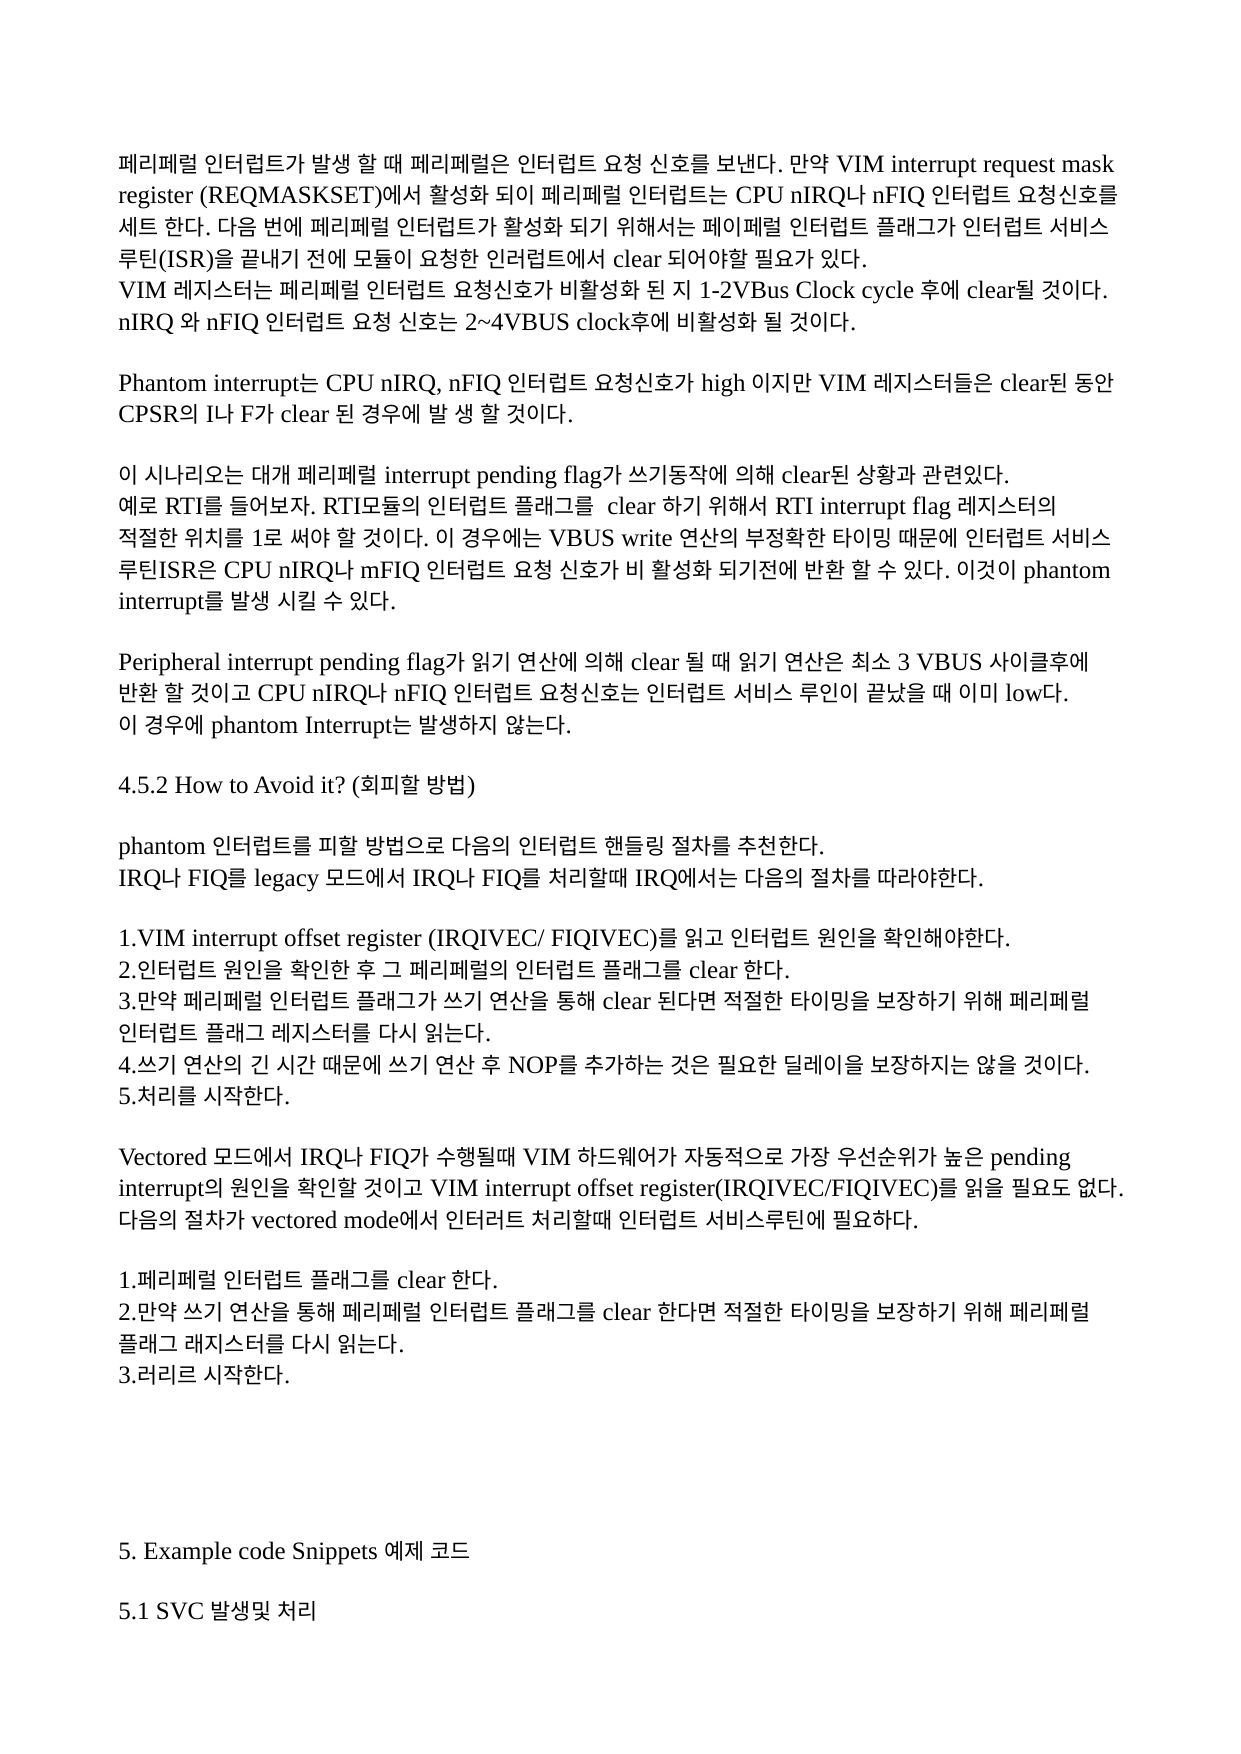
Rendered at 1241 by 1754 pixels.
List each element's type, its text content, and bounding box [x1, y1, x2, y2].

text 페리페럴 인터럽트가 발생 할 때 페리페럴은 인터럽트 요청 신호를 보낸다. 만약 VIM interrupt request mask register (REQMASKSET)에서 활성화 되이 페리페럴 인터럽트는 CPU nIRQ나 nFIQ 인터럽트 요청신호를 세트 한다. 다음 번에 페리페럴 인터럽트가 활성화 되기 위해서는 페이페럴 인터럽트 플래그가 인터럽트 서비스 루틴(ISR)을 끝내기 전에 모듈이 요청한 인러럽트에서 clear 되어야할 필요가 있다. [118, 147, 1122, 273]
text IRQ나 FIQ를 legacy 모드에서 IRQ나 FIQ를 처리할때 IRQ에서는 다음의 절차를 따라야한다. [118, 861, 1122, 892]
text 3.러리르 시작한다. [118, 1358, 1122, 1390]
text 예로 RTI를 들어보자. RTI모듈의 인터럽트 플래그를 clear 하기 위해서 RTI interrupt flag 레지스터의 적절한 위치를 1로 써야 할 것이다. 이 경우에는 VBUS write 연산의 부정확한 타이밍 때문에 인터럽트 서비스 루틴ISR은 CPU nIRQ나 mFIQ 인터럽트 요청 신호가 비 활성화 되기전에 반환 할 수 있다. 이것이 phantom interrupt를 발생 시킬 수 있다. [118, 489, 1122, 616]
text 5.1 SVC 발생및 처리 [118, 1594, 1122, 1626]
text nIRQ 와 nFIQ 인터럽트 요청 신호는 2~4VBUS clock후에 비활성화 될 것이다. [118, 305, 1122, 337]
text 5. Example code Snippets 예제 코드 [118, 1534, 1122, 1566]
text 4.5.2 How to Avoid it? (회피할 방법) [118, 768, 1122, 800]
text Phantom interrupt는 CPU nIRQ, nFIQ 인터럽트 요청신호가 high 이지만 VIM 레지스터들은 clear된 동안CPSR의 I나 F가 clear 된 경우에 발 생 할 것이다. [118, 366, 1122, 429]
text 2.인터럽트 원인을 확인한 후 그 페리페럴의 인터럽트 플래그를 clear 한다. [118, 953, 1122, 984]
text VIM 레지스터는 페리페럴 인터럽트 요청신호가 비활성화 된 지 1-2VBus Clock cycle 후에 clear될 것이다. [118, 273, 1122, 305]
text phantom 인터럽트를 피할 방법으로 다음의 인터럽트 핸들링 절차를 추천한다. [118, 829, 1122, 861]
text 5.처리를 시작한다. [118, 1079, 1122, 1111]
text Peripheral interrupt pending flag가 읽기 연산에 의해 clear 될 때 읽기 연산은 최소 3 VBUS 사이클후에 반환 할 것이고 CPU nIRQ나 nFIQ 인터럽트 요청신호는 인터럽트 서비스 루인이 끝났을 때 이미 low다. [118, 645, 1122, 708]
text 이 경우에 phantom Interrupt는 발생하지 않는다. [118, 708, 1122, 740]
text 다음의 절차가 vectored mode에서 인터러트 처리할때 인터럽트 서비스루틴에 필요하다. [118, 1203, 1122, 1235]
text 3.만약 페리페럴 인터럽트 플래그가 쓰기 연산을 통해 clear 된다면 적절한 타이밍을 보장하기 위해 페리페럴 인터럽트 플래그 레지스터를 다시 읽는다. [118, 984, 1122, 1048]
text 이 시나리오는 대개 페리페럴 interrupt pending flag가 쓰기동작에 의해 clear된 상황과 관련있다. [118, 458, 1122, 489]
text 1.페리페럴 인터럽트 플래그를 clear 한다. [118, 1263, 1122, 1295]
text 2.만약 쓰기 연산을 통해 페리페럴 인터럽트 플래그를 clear 한다면 적절한 타이밍을 보장하기 위해 페리페럴 플래그 래지스터를 다시 읽는다. [118, 1295, 1122, 1358]
text 1.VIM interrupt offset register (IRQIVEC/ FIQIVEC)를 읽고 인터럽트 원인을 확인해야한다. [118, 921, 1122, 953]
text 4.쓰기 연산의 긴 시간 때문에 쓰기 연산 후 NOP를 추가하는 것은 필요한 딜레이을 보장하지는 않을 것이다. [118, 1048, 1122, 1079]
text Vectored 모드에서 IRQ나 FIQ가 수행될때 VIM 하드웨어가 자동적으로 가장 우선순위가 높은 pending interrupt의 원인을 확인할 것이고 VIM interrupt offset register(IRQIVEC/FIQIVEC)를 읽을 필요도 없다. [118, 1140, 1122, 1203]
